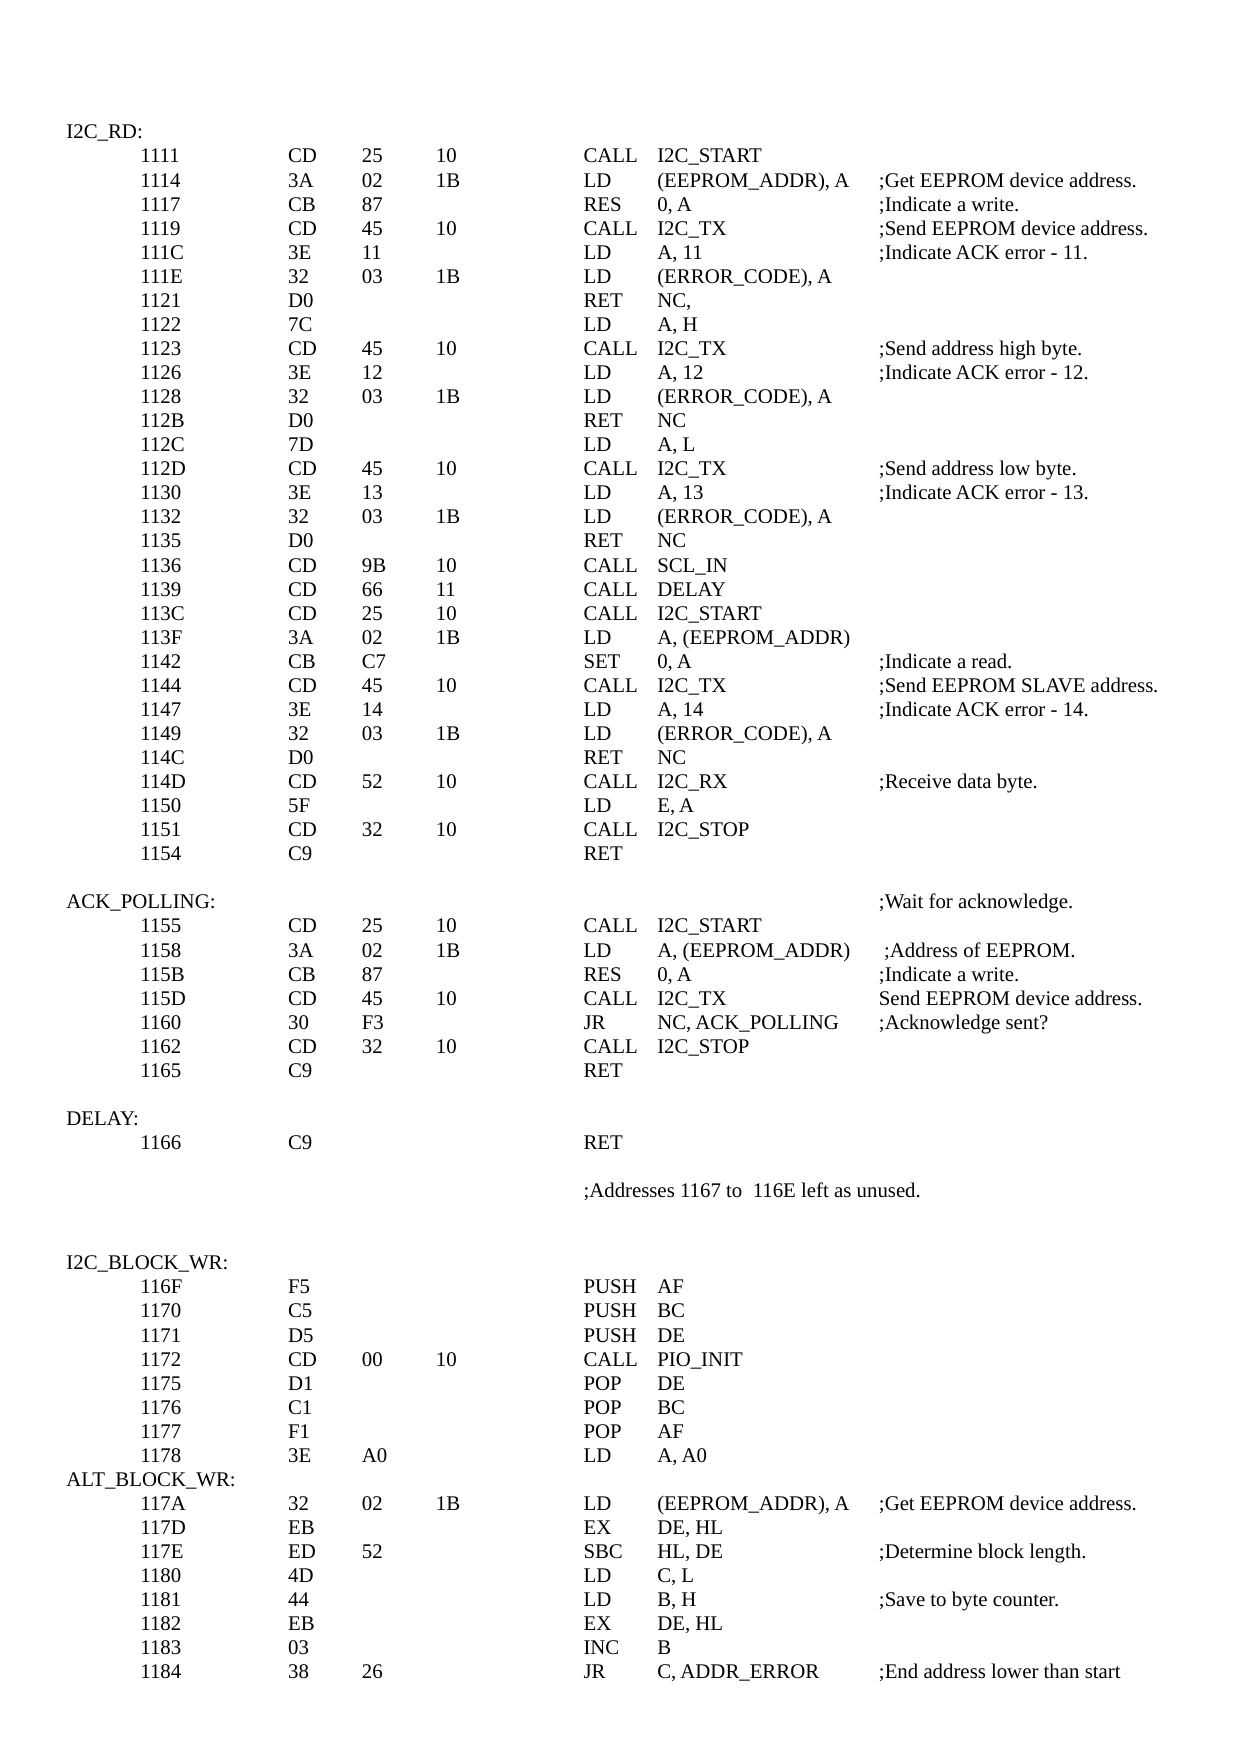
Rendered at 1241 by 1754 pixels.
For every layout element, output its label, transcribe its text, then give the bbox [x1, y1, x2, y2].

text I2C_RD: [66, 119, 1172, 143]
text 1166 C9 RET [66, 1130, 1172, 1154]
text 1111 CD 25 10 CALL I2C_START [66, 143, 1172, 167]
text 116F F5 PUSH AF [66, 1274, 1172, 1298]
text 1170 C5 PUSH BC [66, 1298, 1172, 1322]
text 1151 CD 32 10 CALL I2C_STOP [66, 817, 1172, 841]
text 1150 5F LD E, A [66, 793, 1172, 817]
text I2C_BLOCK_WR: [66, 1250, 1172, 1274]
text 1122 7C LD A, H [66, 312, 1172, 336]
text 113F 3A 02 1B LD A, (EEPROM_ADDR) [66, 625, 1172, 649]
text 111C 3E 11 LD A, 11 ;Indicate ACK error - 11. [66, 240, 1172, 264]
text 1155 CD 25 10 CALL I2C_START [66, 913, 1172, 937]
text 1132 32 03 1B LD (ERROR_CODE), A [66, 504, 1172, 528]
text DELAY: [66, 1106, 1172, 1130]
text 1117 CB 87 RES 0, A ;Indicate a write. [66, 192, 1172, 216]
text 1119 CD 45 10 CALL I2C_TX ;Send EEPROM device address. [66, 216, 1172, 240]
text 1121 D0 RET NC, [66, 288, 1172, 312]
text 1177 F1 POP AF [66, 1419, 1172, 1443]
text 1184 38 26 JR C, ADDR_ERROR ;End address lower than start [66, 1659, 1172, 1683]
text ACK_POLLING: ;Wait for acknowledge. [66, 889, 1172, 913]
text 117E ED 52 SBC HL, DE ;Determine block length. [66, 1539, 1172, 1563]
text 1144 CD 45 10 CALL I2C_TX ;Send EEPROM SLAVE address. [66, 673, 1172, 697]
text 115B CB 87 RES 0, A ;Indicate a write. [66, 962, 1172, 986]
text 1147 3E 14 LD A, 14 ;Indicate ACK error - 14. [66, 697, 1172, 721]
text 1160 30 F3 JR NC, ACK_POLLING ;Acknowledge sent? [66, 1010, 1172, 1034]
text 1176 C1 POP BC [66, 1395, 1172, 1419]
text 1175 D1 POP DE [66, 1371, 1172, 1395]
text 1114 3A 02 1B LD (EEPROM_ADDR), A ;Get EEPROM device address. [66, 167, 1172, 192]
text 1183 03 INC B [66, 1635, 1172, 1659]
text 1182 EB EX DE, HL [66, 1611, 1172, 1635]
text ALT_BLOCK_WR: [66, 1467, 1172, 1491]
text 1181 44 LD B, H ;Save to byte counter. [66, 1587, 1172, 1611]
text 117D EB EX DE, HL [66, 1515, 1172, 1539]
text 1162 CD 32 10 CALL I2C_STOP [66, 1034, 1172, 1058]
text 117A 32 02 1B LD (EEPROM_ADDR), A ;Get EEPROM device address. [66, 1491, 1172, 1515]
text 1172 CD 00 10 CALL PIO_INIT [66, 1347, 1172, 1371]
text 1142 CB C7 SET 0, A ;Indicate a read. [66, 649, 1172, 673]
text 1128 32 03 1B LD (ERROR_CODE), A [66, 384, 1172, 408]
text 1178 3E A0 LD A, A0 [66, 1443, 1172, 1467]
text 1139 CD 66 11 CALL DELAY [66, 577, 1172, 601]
text ;Addresses 1167 to 116E left as unused. [66, 1178, 1172, 1202]
text 1135 D0 RET NC [66, 528, 1172, 552]
text 1171 D5 PUSH DE [66, 1322, 1172, 1347]
text 1126 3E 12 LD A, 12 ;Indicate ACK error - 12. [66, 360, 1172, 384]
text 1130 3E 13 LD A, 13 ;Indicate ACK error - 13. [66, 480, 1172, 504]
text 114C D0 RET NC [66, 745, 1172, 769]
text 1158 3A 02 1B LD A, (EEPROM_ADDR) ;Address of EEPROM. [66, 937, 1172, 962]
text 1149 32 03 1B LD (ERROR_CODE), A [66, 721, 1172, 745]
text 1180 4D LD C, L [66, 1563, 1172, 1587]
text 1123 CD 45 10 CALL I2C_TX ;Send address high byte. [66, 336, 1172, 360]
text 1136 CD 9B 10 CALL SCL_IN [66, 552, 1172, 577]
text 113C CD 25 10 CALL I2C_START [66, 601, 1172, 625]
text 115D CD 45 10 CALL I2C_TX Send EEPROM device address. [66, 986, 1172, 1010]
text 112C 7D LD A, L [66, 432, 1172, 456]
text 112D CD 45 10 CALL I2C_TX ;Send address low byte. [66, 456, 1172, 480]
text 1165 C9 RET [66, 1058, 1172, 1082]
text 114D CD 52 10 CALL I2C_RX ;Receive data byte. [66, 769, 1172, 793]
text 111E 32 03 1B LD (ERROR_CODE), A [66, 264, 1172, 288]
text 112B D0 RET NC [66, 408, 1172, 432]
text 1154 C9 RET [66, 841, 1172, 865]
